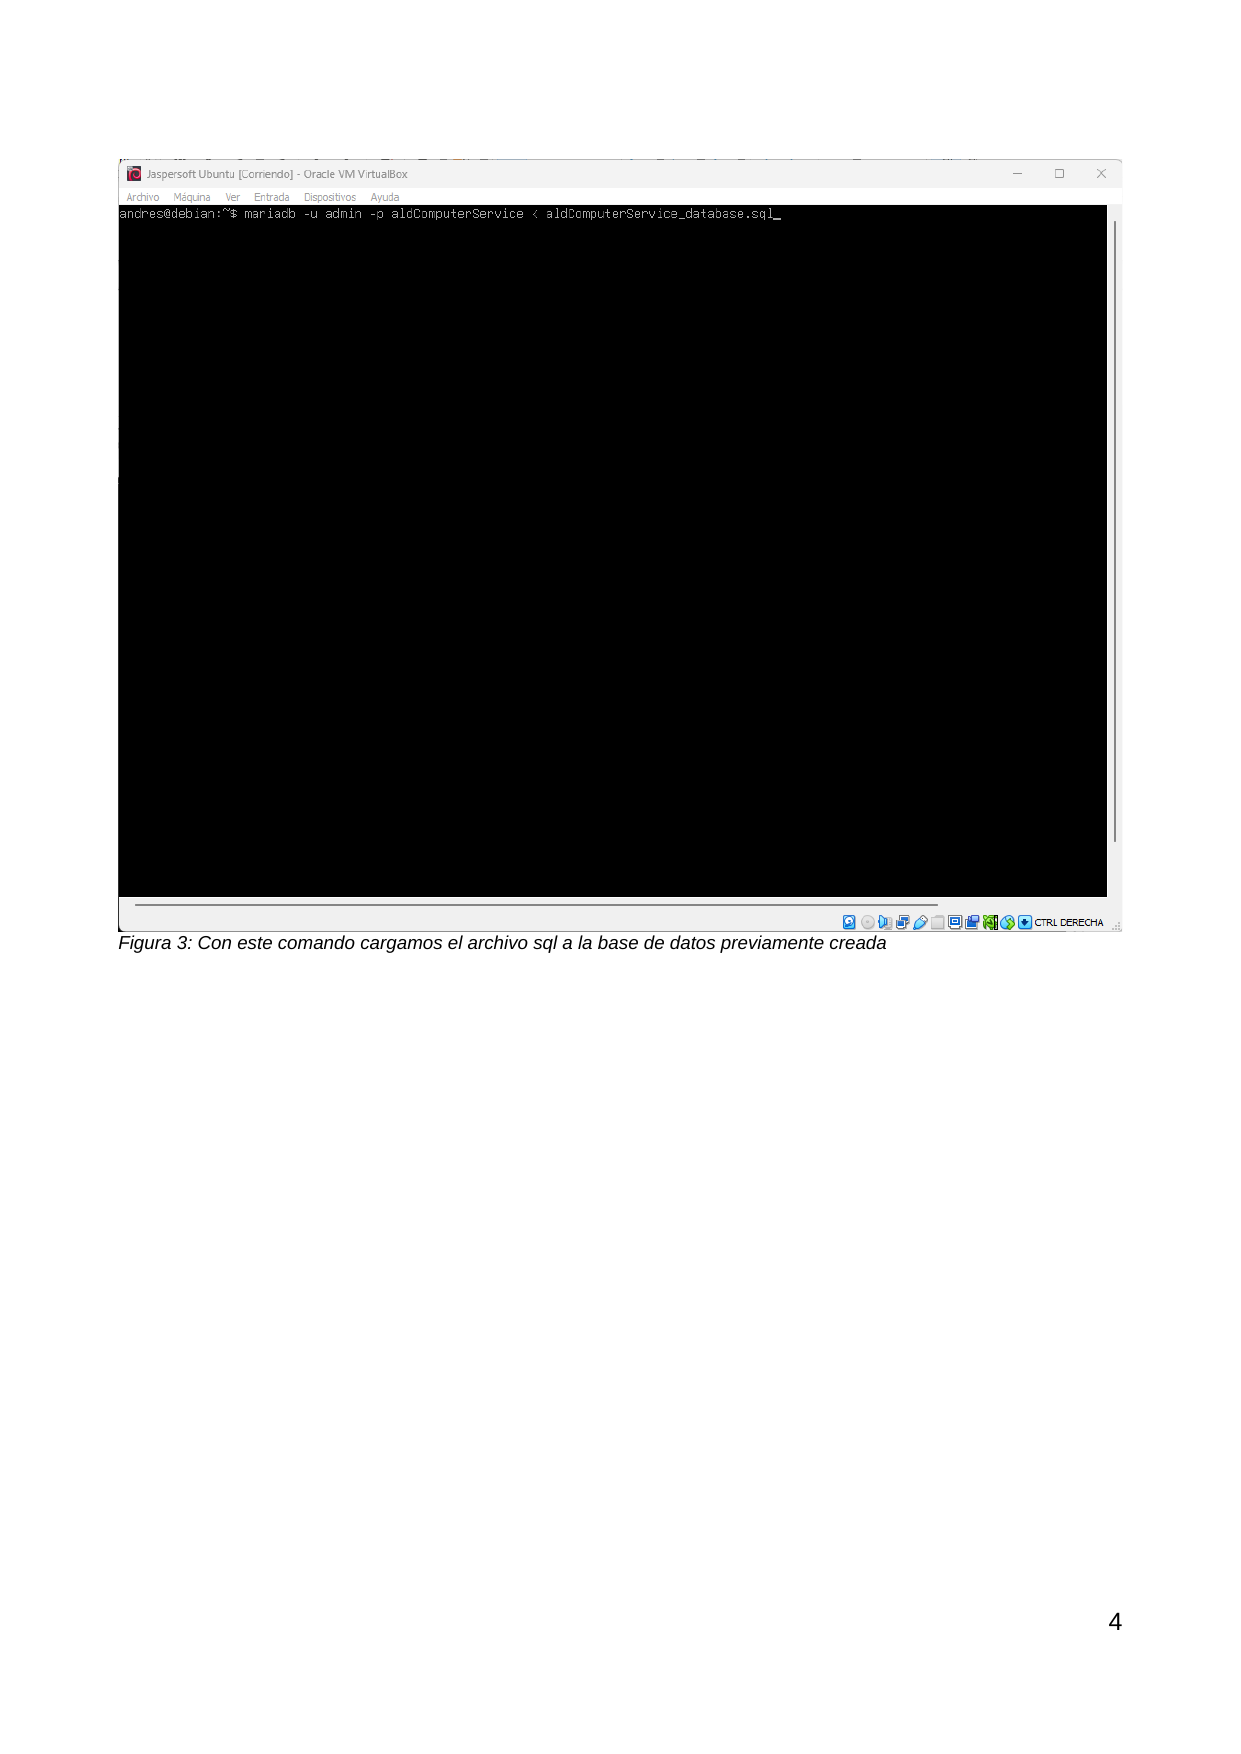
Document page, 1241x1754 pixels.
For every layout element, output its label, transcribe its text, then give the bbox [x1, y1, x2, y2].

picture [118, 159, 1123, 932]
text Figura 3: Con este comando cargamos el archivo sql a la base de datos previamente creada [118, 932, 1122, 954]
